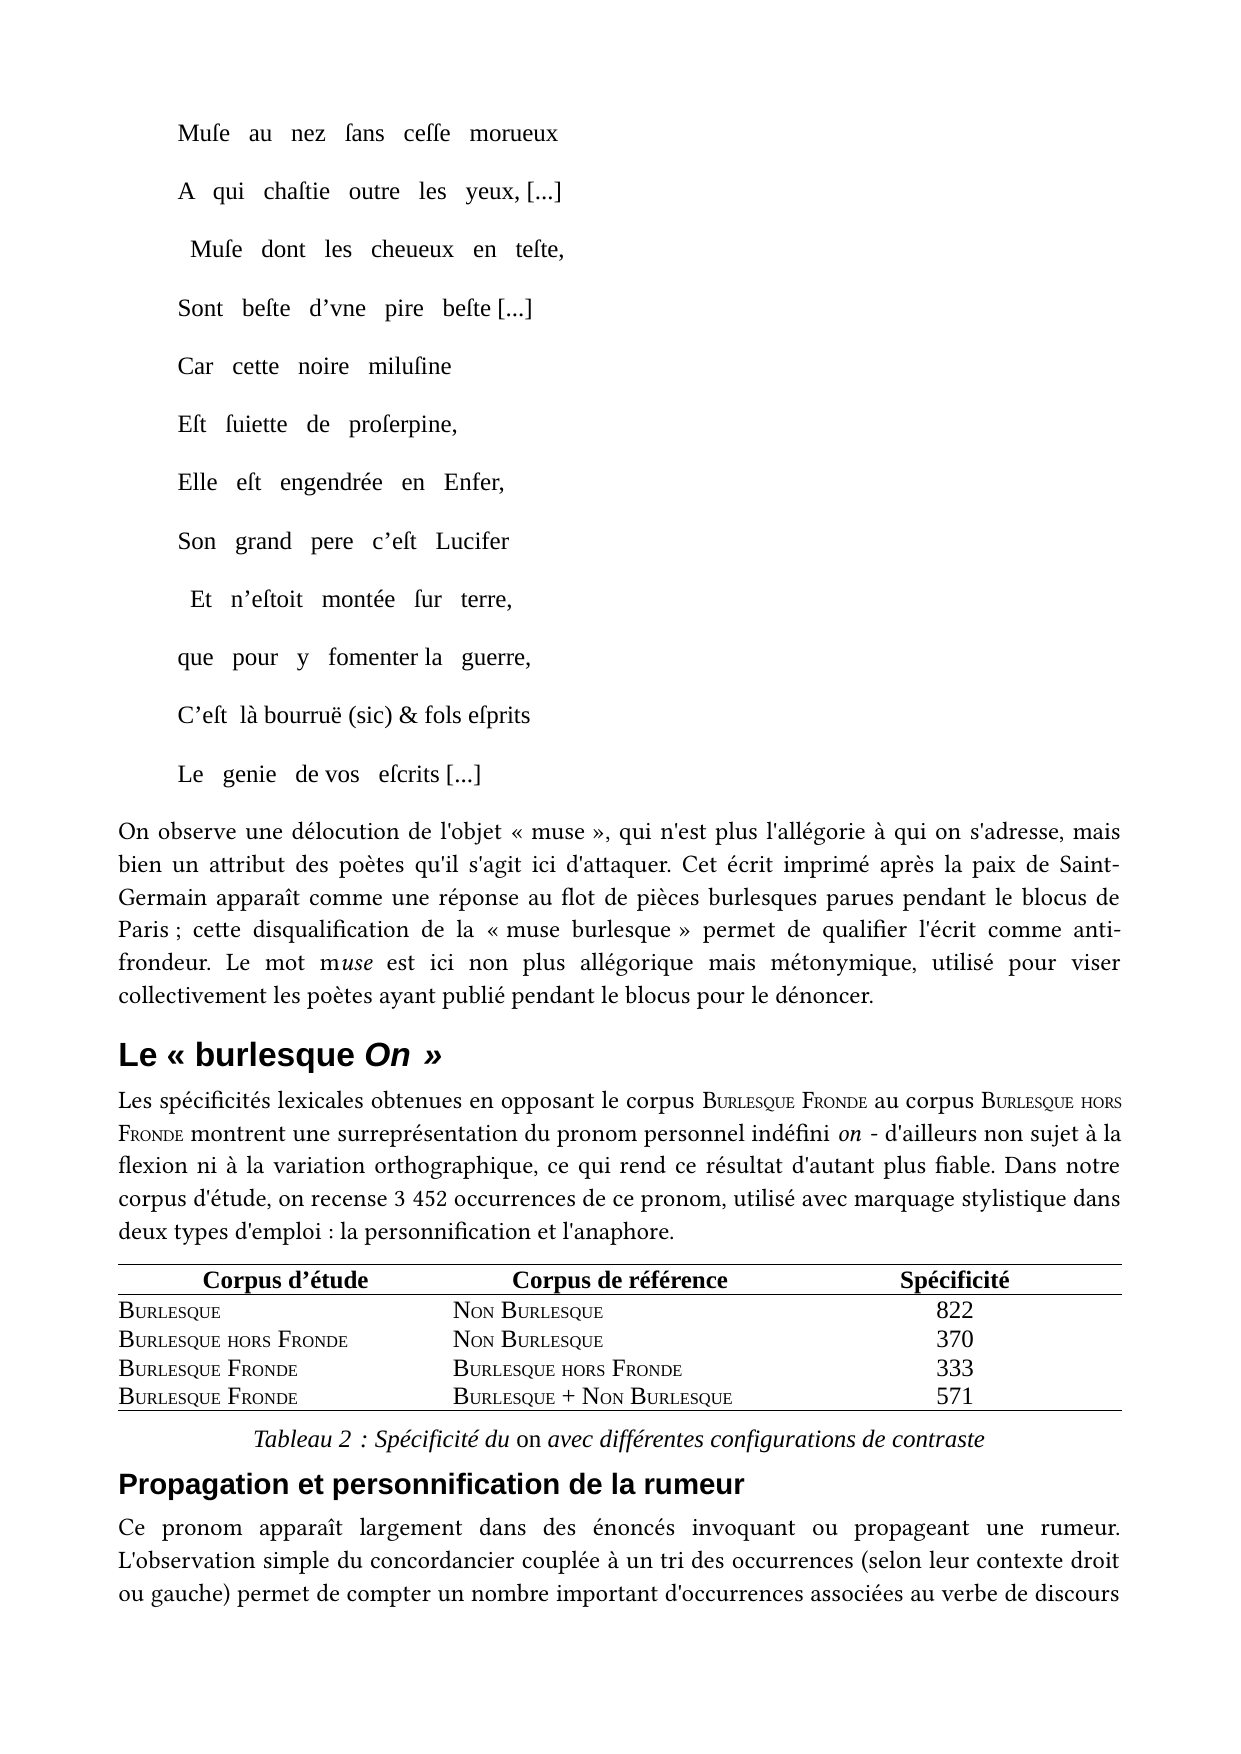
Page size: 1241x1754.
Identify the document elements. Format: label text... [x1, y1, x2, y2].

text Eſt ſuiette de proſerpine, [177, 409, 1063, 438]
table_cell Burlesque Fronde [118, 1353, 453, 1381]
table_header Corpus d’étude [118, 1265, 453, 1294]
text Ce pronom apparaît largement dans des énoncés invoquant ou propageant une rumeur. L'observation simple du concordancier couplée à un tri des occurrences (selon leur contexte droit ou gauche) permet de compter un nombre important d'occurrences associées au verbe de discours [118, 1513, 1122, 1607]
table_cell Burlesque hors Fronde [453, 1353, 787, 1381]
text Tableau : Spécificité du on avec différentes configurations de contraste [118, 1424, 1122, 1452]
table_cell Burlesque Fronde [118, 1381, 453, 1410]
text Et n’eſtoit montée ſur terre, [177, 584, 1063, 613]
table_cell Burlesque hors Fronde [118, 1324, 453, 1353]
table_cell 333 [787, 1353, 1122, 1381]
text On observe une délocution de l'objet « muse », qui n'est plus l'allégorie à qui on s'adresse, mais bien un attribut des poètes qu'il s'agit ici d'attaquer. Cet écrit imprimé après la paix de Saint-Germain apparaît comme une réponse au flot de pièces burlesques parues pendant le blocus de Paris ; cette disqualification de la « muse burlesque » permet de qualifier l'écrit comme anti-frondeur. Le mot muse est ici non plus allégorique mais métonymique, utilisé pour viser collectivement les poètes ayant publié pendant le blocus pour le dénoncer. [118, 817, 1122, 1009]
text Sont beſte d’vne pire beſte [...] [177, 293, 1063, 322]
subtitle Le « burlesque On » [118, 1034, 1122, 1073]
text Les spécificités lexicales obtenues en opposant le corpus Burlesque Fronde au corpus Burlesque hors Fronde montrent une surreprésentation du pronom personnel indéfini on - d'ailleurs non sujet à la flexion ni à la variation orthographique, ce qui rend ce résultat d'autant plus fiable. Dans notre corpus d'étude, on recense 3 452 occurrences de ce pronom, utilisé avec marquage stylistique dans deux types d'emploi : la personnification et l'anaphore. [118, 1086, 1122, 1246]
table_cell Burlesque + Non Burlesque [453, 1381, 787, 1410]
text que pour y fomenter la guerre, [177, 642, 1063, 671]
text A qui chaſtie outre les yeux, [...] [177, 176, 1063, 205]
table_cell 571 [787, 1381, 1122, 1410]
text Le genie de vos eſcrits [...] [177, 759, 1063, 787]
table_cell Non Burlesque [453, 1324, 787, 1353]
table_header Spécificité [787, 1265, 1122, 1294]
table_cell Burlesque [118, 1295, 453, 1324]
subtitle Propagation et personnification de la rumeur [118, 1467, 1122, 1501]
text Son grand pere c’eſt Lucifer [177, 526, 1063, 554]
text Muſe dont les cheueux en teſte, [177, 234, 1063, 263]
table_header Corpus de référence [453, 1265, 787, 1294]
text Muſe au nez ſans ceſſe morueux [177, 118, 1063, 147]
table_cell 370 [787, 1324, 1122, 1353]
table_cell 822 [787, 1295, 1122, 1324]
text C’eſt là bourruë (sic) & fols eſprits [177, 700, 1063, 729]
text Elle eſt engendrée en Enfer, [177, 467, 1063, 496]
text Car cette noire miluſine [177, 351, 1063, 380]
table_cell Non Burlesque [453, 1295, 787, 1324]
